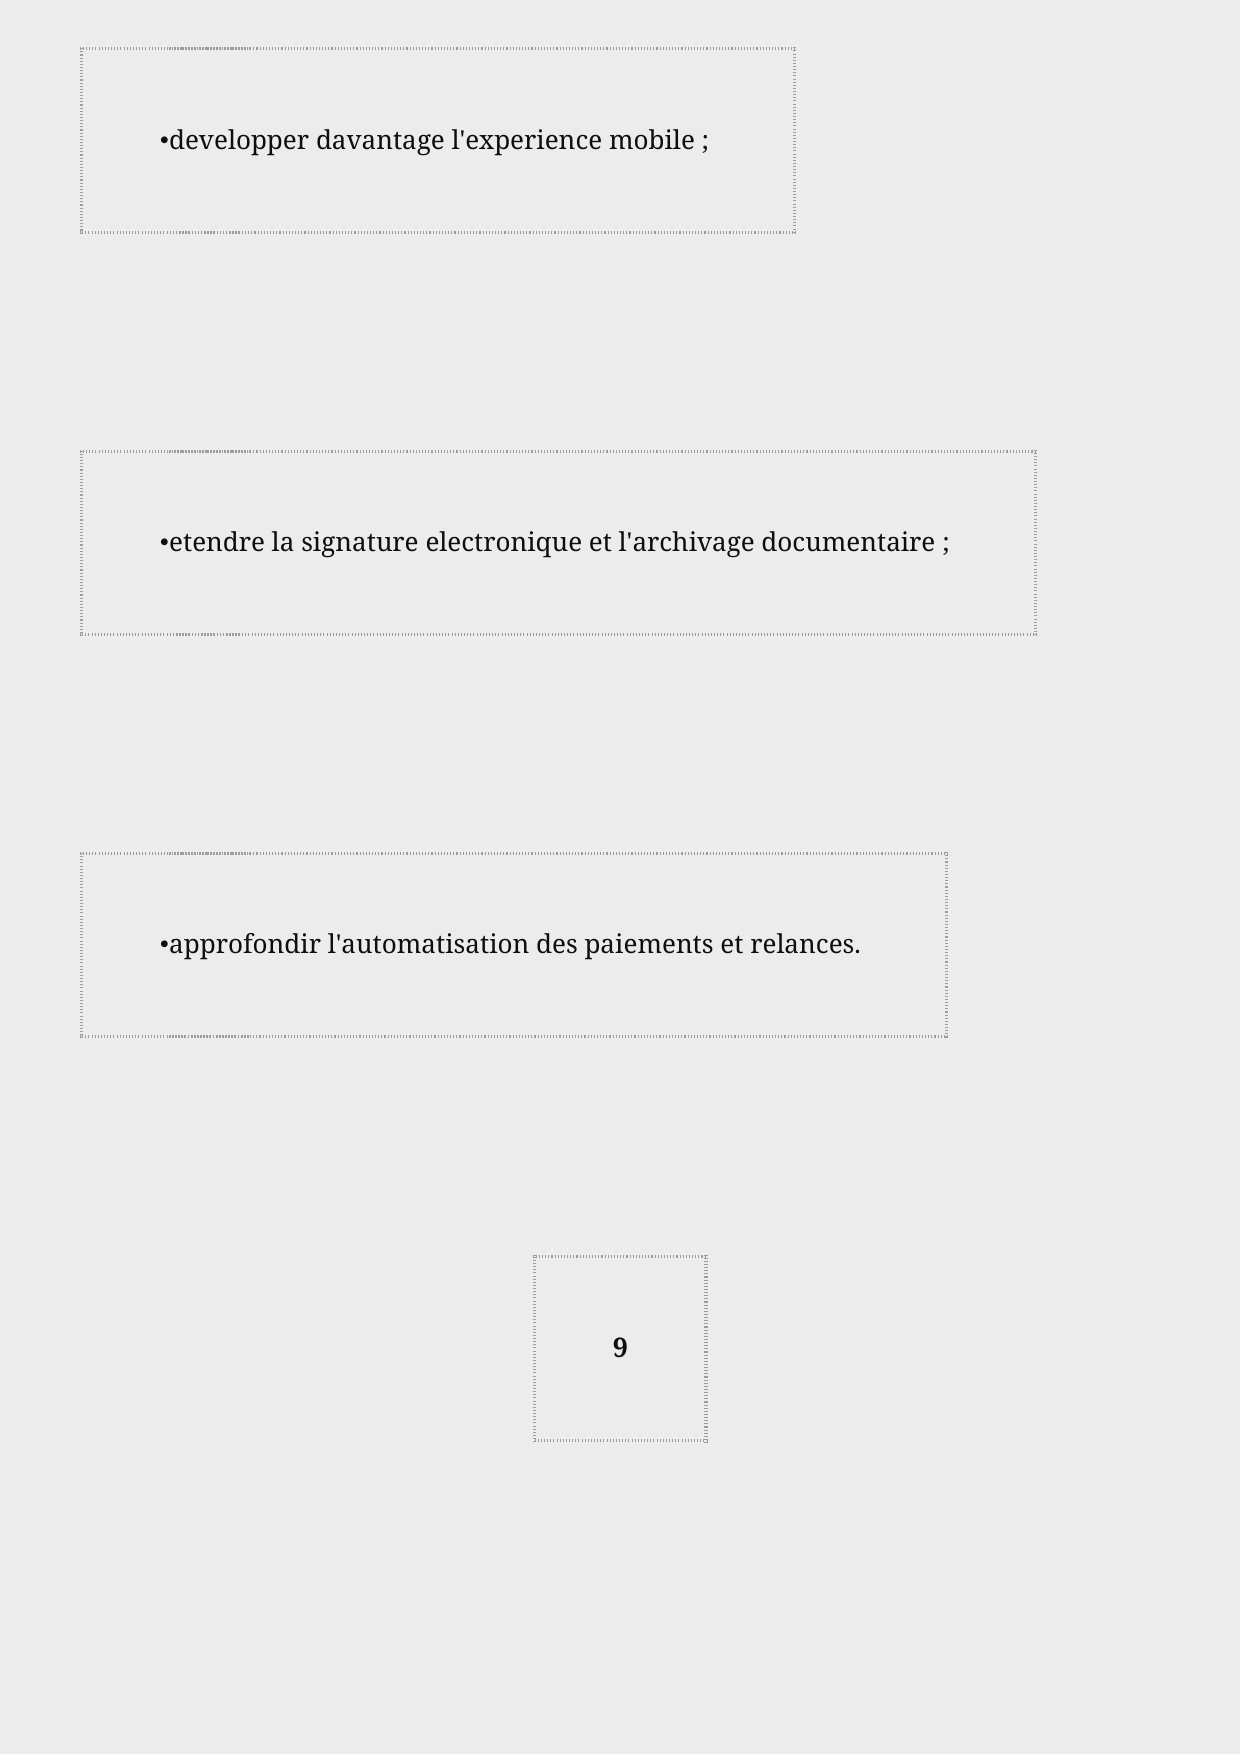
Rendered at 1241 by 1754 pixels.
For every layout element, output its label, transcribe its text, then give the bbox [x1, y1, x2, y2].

text 9 [97, 1254, 1143, 1442]
list etendre la signature electronique et l'archivage documentaire ; [97, 450, 1143, 636]
list approfondir l'automatisation des paiements et relances. [97, 852, 1143, 1038]
list developper davantage l'experience mobile ; [97, 47, 1143, 234]
